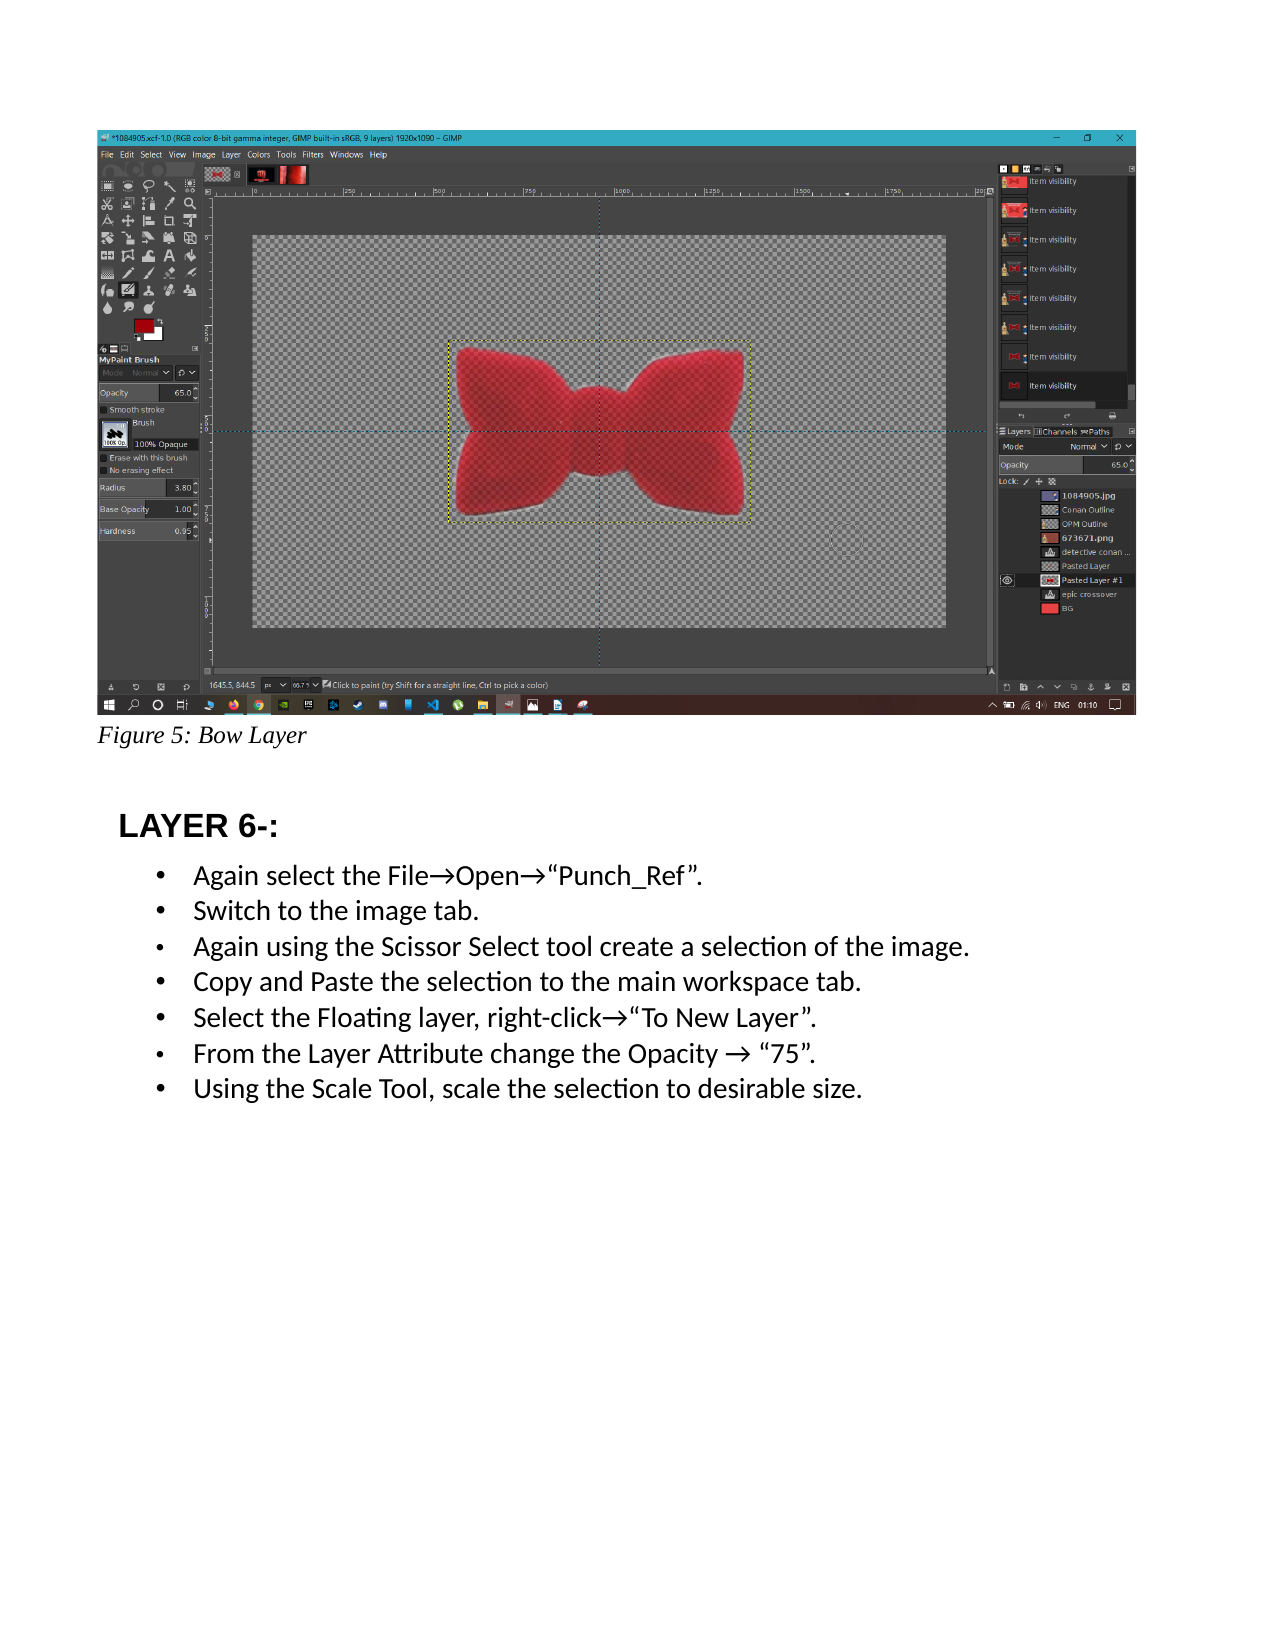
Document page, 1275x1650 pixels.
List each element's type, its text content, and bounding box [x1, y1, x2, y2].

list From the Layer Attribute change the Opacity → “75”. [156, 1035, 1157, 1070]
list Using the Scale Tool, scale the selection to desirable size. [156, 1070, 1157, 1106]
text Figure 5: Bow Layer [97, 131, 1178, 749]
picture [97, 130, 1137, 715]
list Copy and Paste the selection to the main workspace tab. [156, 963, 1157, 999]
subtitle LAYER 6-: [118, 806, 1157, 844]
list Again using the Scissor Select tool create a selection of the image. [156, 928, 1157, 963]
list Again select the File→Open→“Punch_Ref”. [156, 857, 1157, 892]
list Switch to the image tab. [156, 892, 1157, 928]
list Select the Floating layer, right-click→“To New Layer”. [156, 999, 1157, 1035]
